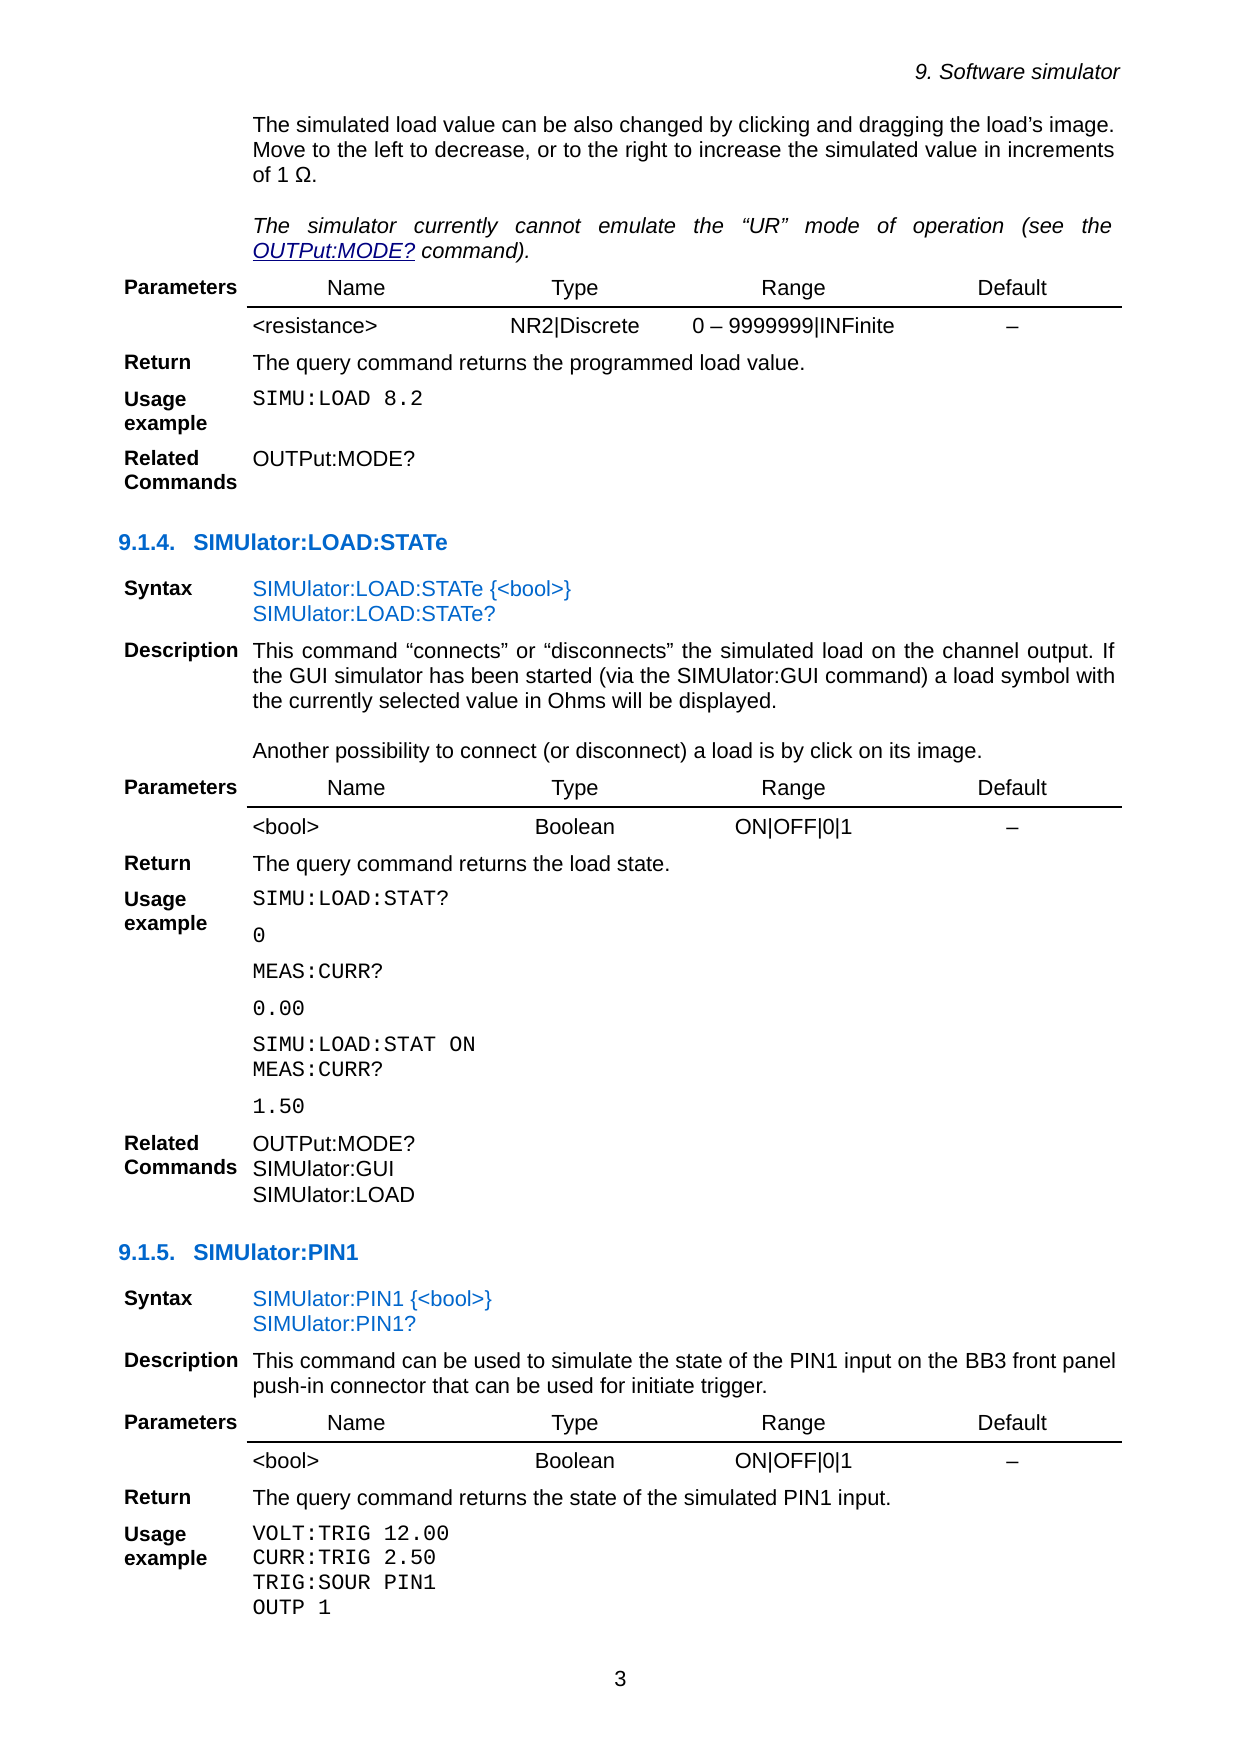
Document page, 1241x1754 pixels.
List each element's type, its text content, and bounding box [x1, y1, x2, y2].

table_header SIMUlator:LOAD:STATe {<bool>} SIMUlator:LOAD:STATe? [247, 570, 1122, 632]
table_cell The simulated load value can be also changed by clicking and dragging the load’s image. Move to the left to decrease, or to the right to increase the simulated value in increments of 1 Ω. The simulator currently cannot emulate the “UR” mode of operation (see the OUTPut:MODE? command). [247, 106, 1122, 269]
table_cell – [903, 1443, 1122, 1479]
table_cell Default [903, 269, 1122, 306]
table_cell OUTPut:MODE? SIMUlator:GUI SIMUlator:LOAD [247, 1125, 1122, 1212]
subtitle SIMUlator:LOAD:STATe [118, 529, 1122, 555]
table_cell Return [118, 1479, 247, 1516]
table_cell Name [247, 269, 465, 306]
table_cell Type [465, 769, 684, 806]
table_cell Parameters [118, 769, 247, 845]
table_cell Description [118, 1342, 247, 1404]
table_cell <resistance> [247, 308, 465, 344]
table_header Syntax [118, 1280, 247, 1342]
table_cell Related Commands [118, 1125, 247, 1212]
table_cell <bool> [247, 1443, 465, 1479]
table_cell Usage example [118, 881, 247, 1125]
table_cell Return [118, 845, 247, 881]
table_cell Boolean [465, 808, 684, 845]
table_cell [118, 106, 247, 269]
table_cell Parameters [118, 1404, 247, 1479]
table_header SIMUlator:PIN1 {<bool>} SIMUlator:PIN1? [247, 1280, 1122, 1342]
table_cell ON|OFF|0|1 [684, 1443, 903, 1479]
table_cell Default [903, 769, 1122, 806]
table_cell The query command returns the state of the simulated PIN1 input. [247, 1479, 1122, 1516]
table_cell OUTPut:MODE? [247, 440, 1122, 502]
table_cell ON|OFF|0|1 [684, 808, 903, 845]
table_cell Name [247, 769, 465, 806]
table_cell Range [684, 769, 903, 806]
table_cell – [903, 808, 1122, 845]
table_cell SIMU:LOAD:STAT? 0 MEAS:CURR? 0.00 SIMU:LOAD:STAT ON MEAS:CURR? 1.50 [247, 881, 1122, 1125]
table_header Syntax [118, 570, 247, 632]
table_cell – [903, 308, 1122, 344]
table_cell Parameters [118, 269, 247, 344]
table_cell Range [684, 1404, 903, 1441]
table_cell Range [684, 269, 903, 306]
table_cell The query command returns the load state. [247, 845, 1122, 881]
table_cell <bool> [247, 808, 465, 845]
table_cell Usage example [118, 381, 247, 440]
table_cell Related Commands [118, 440, 247, 502]
subtitle SIMUlator:PIN1 [118, 1239, 1122, 1265]
table_cell VOLT:TRIG 12.00 CURR:TRIG 2.50 TRIG:SOUR PIN1 OUTP 1 [247, 1516, 1122, 1627]
table_cell NR2|Discrete [465, 308, 684, 344]
table_cell SIMU:LOAD 8.2 [247, 381, 1122, 440]
table_cell Type [465, 1404, 684, 1441]
table_cell Type [465, 269, 684, 306]
table_cell The query command returns the programmed load value. [247, 344, 1122, 381]
table_cell Description [118, 632, 247, 769]
table_cell Return [118, 344, 247, 381]
table_cell Usage example [118, 1516, 247, 1627]
table_cell Name [247, 1404, 465, 1441]
table_cell 0 – 9999999|INFinite [684, 308, 903, 344]
table_cell Default [903, 1404, 1122, 1441]
table_cell This command “connects” or “disconnects” the simulated load on the channel output. If the GUI simulator has been started (via the SIMUlator:GUI command) a load symbol with the currently selected value in Ohms will be displayed. Another possibility to connect (or disconnect) a load is by click on its image. [247, 632, 1122, 769]
table_cell Boolean [465, 1443, 684, 1479]
table_cell This command can be used to simulate the state of the PIN1 input on the BB3 front panel push-in connector that can be used for initiate trigger. [247, 1342, 1122, 1404]
